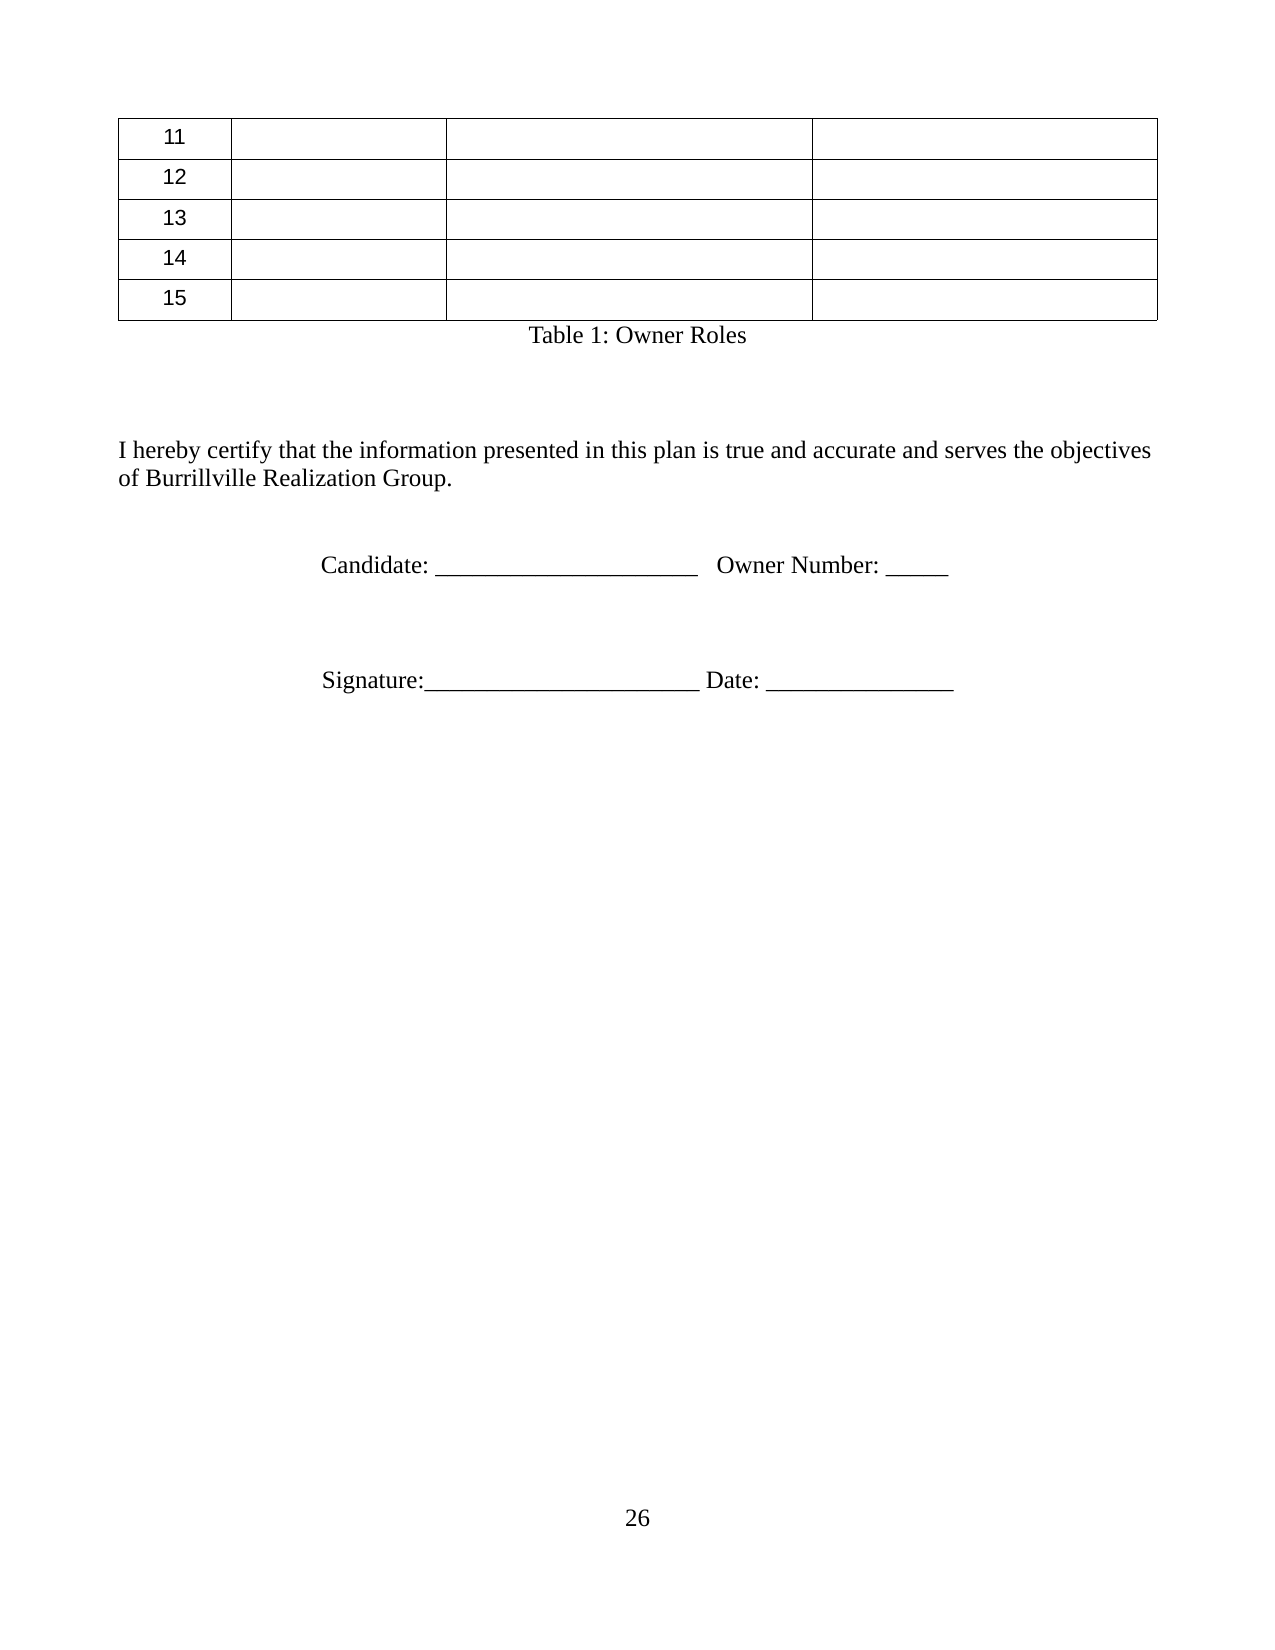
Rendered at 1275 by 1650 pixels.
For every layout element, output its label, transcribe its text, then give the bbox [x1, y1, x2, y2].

table_cell [232, 280, 446, 320]
table_cell 15 [119, 280, 231, 320]
table_cell 13 [119, 200, 231, 239]
table_cell 11 [119, 119, 231, 158]
table_cell [813, 240, 1157, 279]
text Signature:______________________ Date: _______________ [118, 665, 1157, 693]
table_cell 14 [119, 240, 231, 279]
text Candidate: _____________________ Owner Number: _____ [118, 550, 1157, 578]
table_cell [447, 240, 812, 279]
table_cell [813, 160, 1157, 199]
text I hereby certify that the information presented in this plan is true and accurate and serves the objectives of Burrillville Realization Group. [118, 435, 1157, 492]
table_cell [232, 240, 446, 279]
text Table 1: Owner Roles [118, 321, 1157, 348]
table_cell 12 [119, 160, 231, 199]
table_cell [447, 160, 812, 199]
table_cell [813, 119, 1157, 158]
table_cell [813, 200, 1157, 239]
table_cell [447, 280, 812, 320]
table_cell [447, 200, 812, 239]
table_cell [232, 119, 446, 158]
table_cell [232, 200, 446, 239]
table_cell [232, 160, 446, 199]
table_cell [813, 280, 1157, 320]
table_cell [447, 119, 812, 158]
